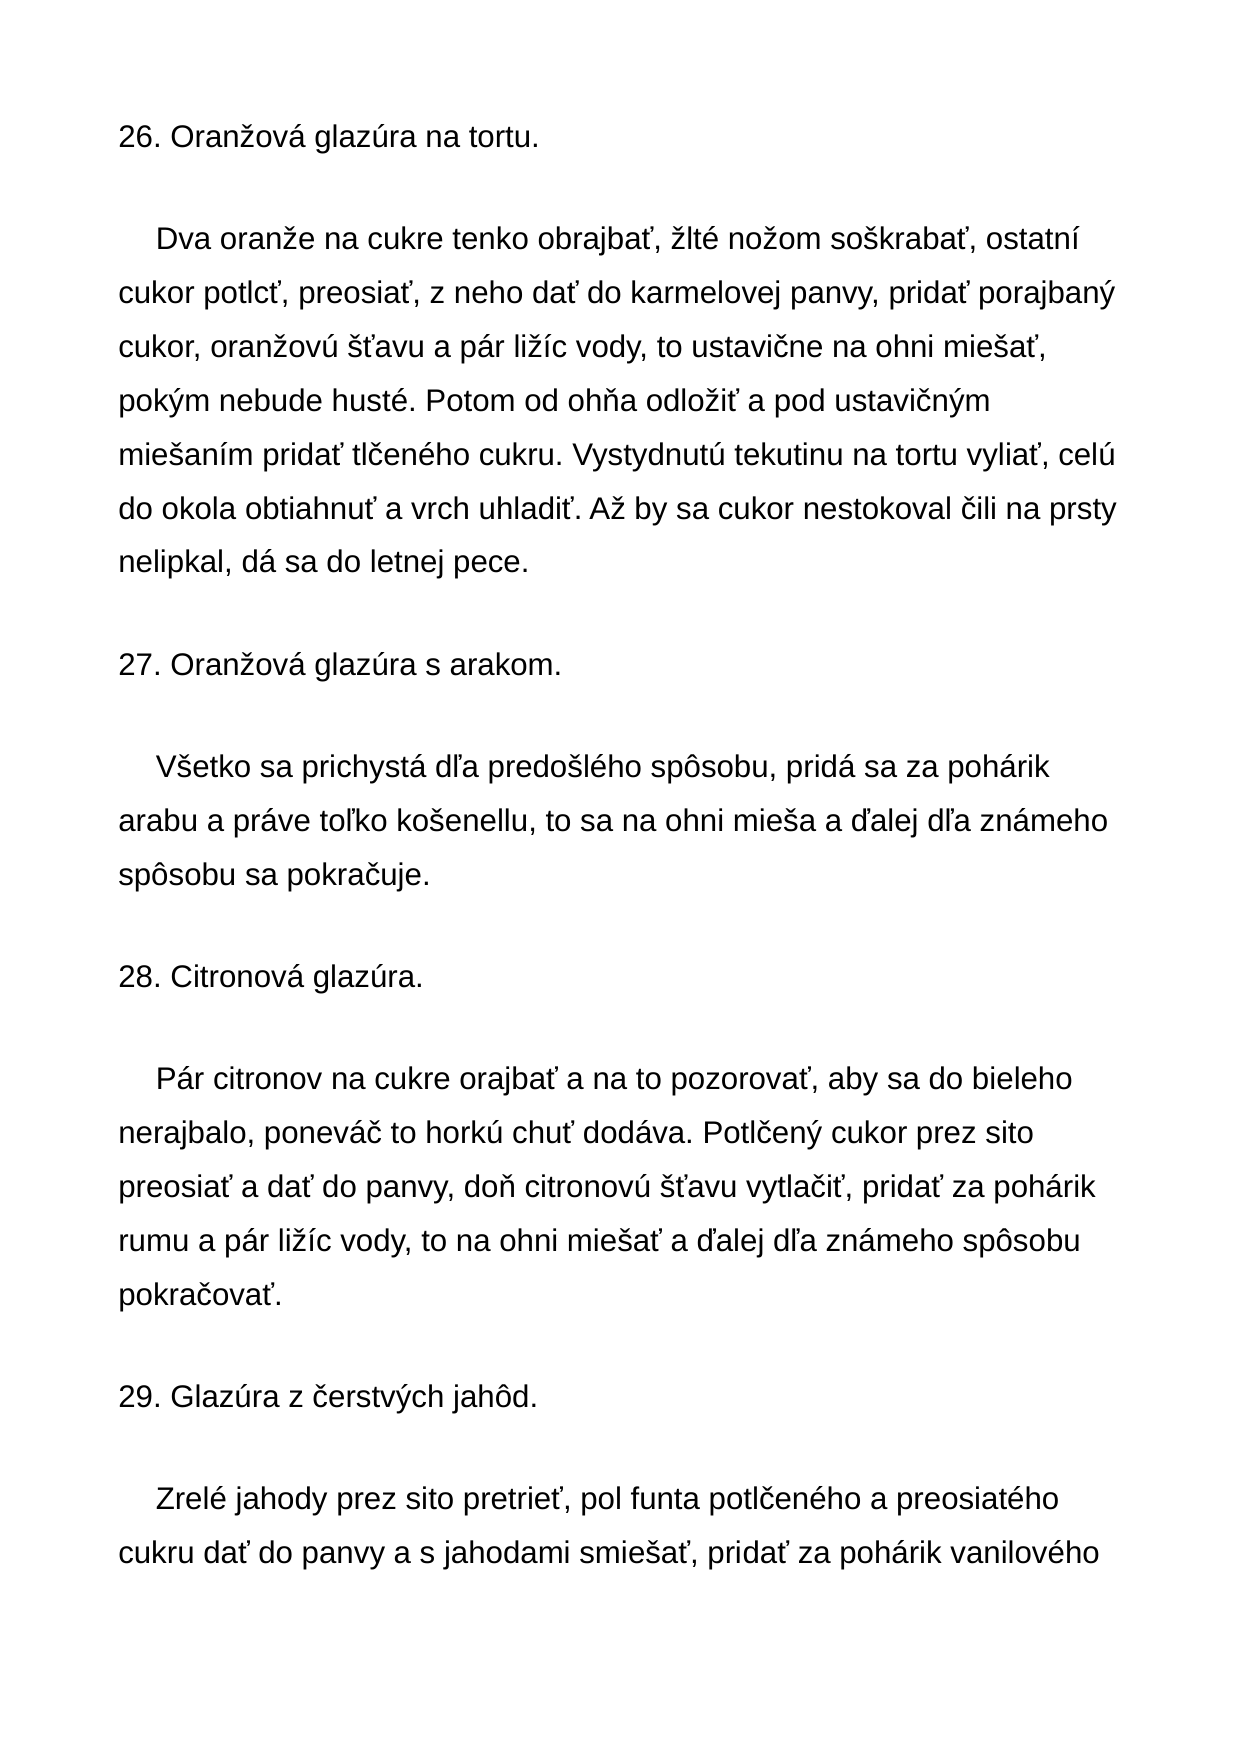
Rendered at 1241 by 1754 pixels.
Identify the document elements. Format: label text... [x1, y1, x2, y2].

text Zrelé jahody prez sito pretrieť, pol funta potlčeného a preosiatého cukru dať do panvy a s jahodami smiešať, pri­dať za pohárik vanilového [118, 1480, 1122, 1570]
text 26. Oranžová glazúra na tortu. [118, 118, 1122, 154]
text Všetko sa prichystá dľa predošlého spôsobu, pridá sa za pohárik arabu a práve toľko košenellu, to sa na ohni mieša a ďalej dľa známeho spôsobu sa pokračuje. [118, 748, 1122, 892]
text 29. Glazúra z čerstvých jahôd. [118, 1378, 1122, 1414]
text Dva oranže na cukre tenko obrajbať, žlté nožom soškrabať, ostatní cukor potlcť, preosiať, z neho dať do karmelovej panvy, pridať porajbaný cukor, oranžovú šťavu a pár ližíc vody, to ustavične na ohni miešať, pokým nebude husté. Potom od ohňa odložiť a pod ustavičným miešaním pridať tlčeného cukru. Vystydnutú tekutinu na tortu vyliať, celú do okola obtiahnuť a vrch uhladiť. Až by sa cukor nestokoval čili na prsty nelipkal, dá sa do letnej pece. [118, 220, 1122, 579]
text 28. Citronová glazúra. [118, 958, 1122, 994]
text Pár citronov na cukre orajbať a na to pozorovať, aby sa do bieleho nerajbalo, poneváč to horkú chuť dodáva. Potlčený cukor prez sito preosiať a dať do panvy, doň citronovú šťavu vytlačiť, pridať za pohárik rumu a pár ližíc vody, to na ohni miešať a ďalej dľa známeho spôsobu pokračovať. [118, 1060, 1122, 1312]
text 27. Oranžová glazúra s arakom. [118, 646, 1122, 682]
